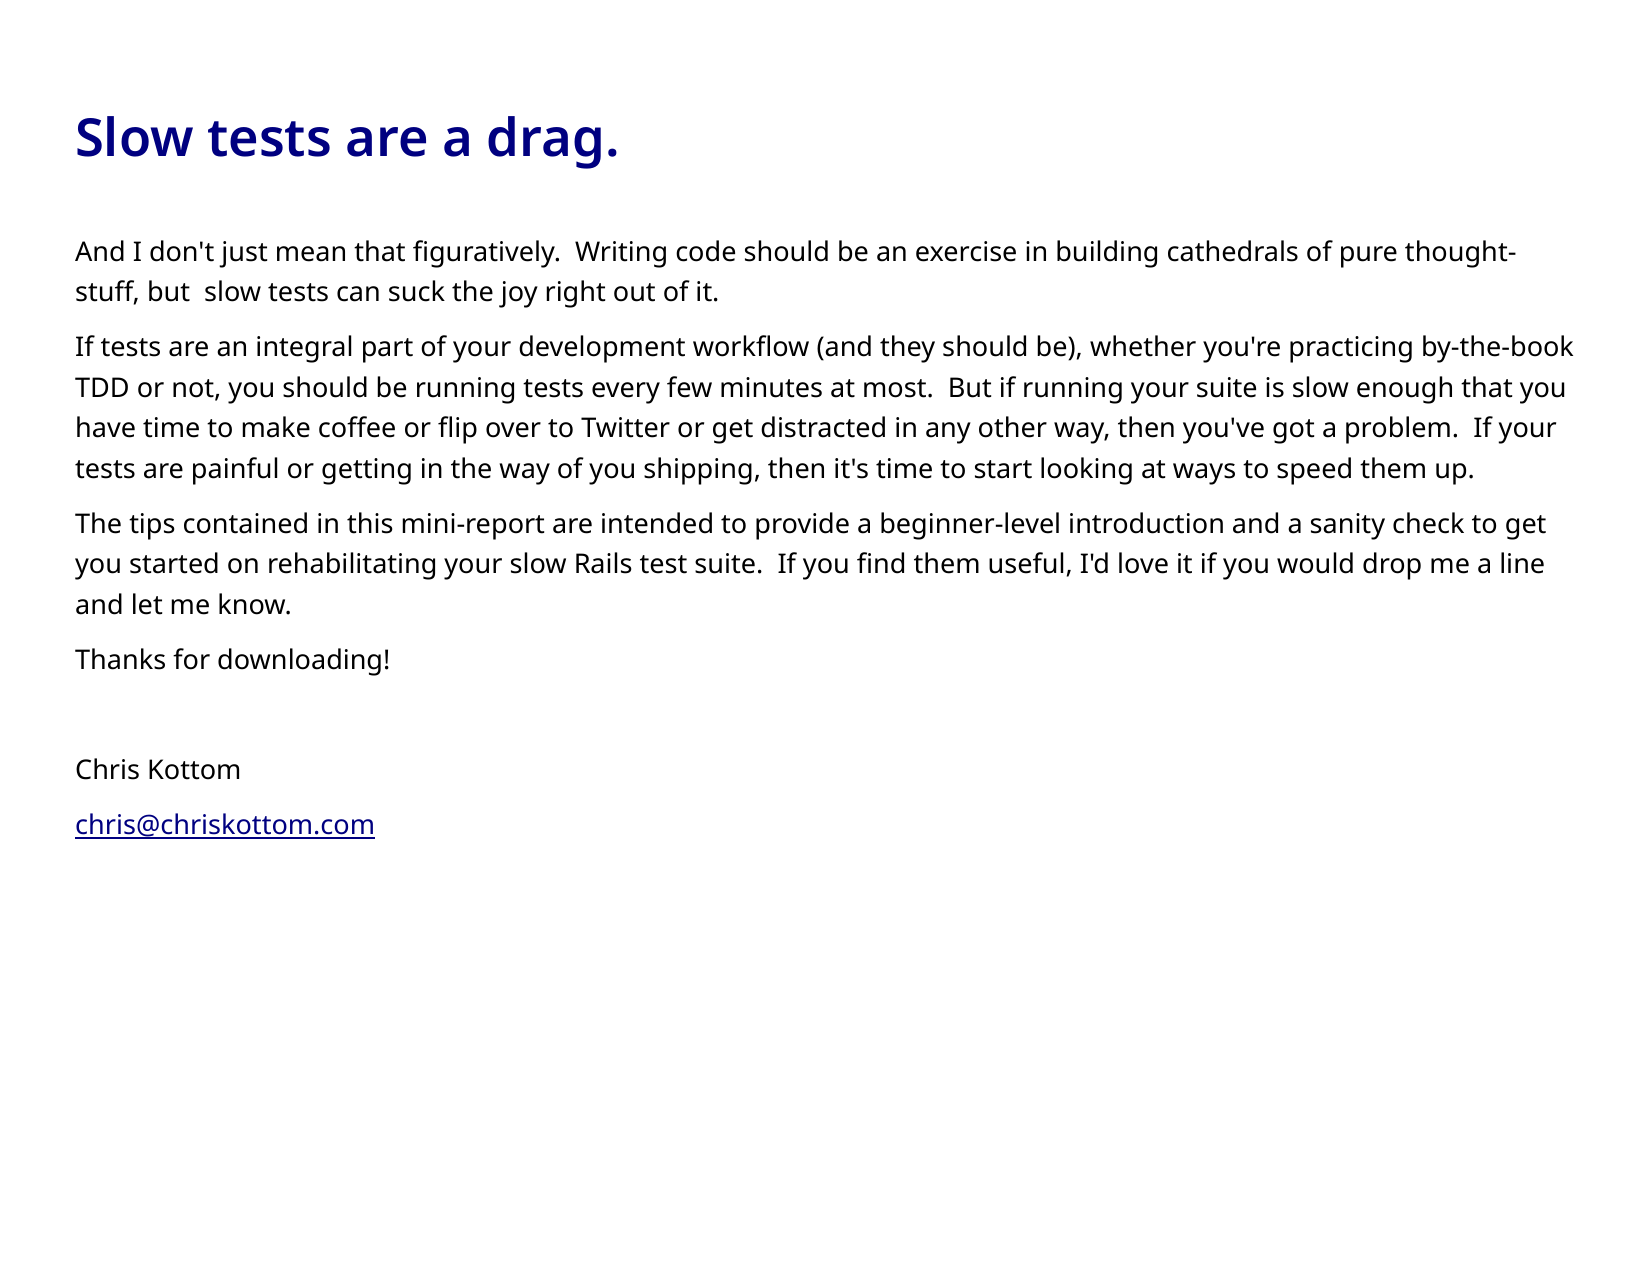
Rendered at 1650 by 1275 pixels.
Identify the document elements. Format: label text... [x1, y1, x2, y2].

text Thanks for downloading! [75, 641, 1575, 677]
text chris@chriskottom.com [75, 806, 1575, 843]
subtitle Slow tests are a drag. [75, 101, 1575, 172]
text And I don't just mean that figuratively. Writing code should be an exercise in building cathedrals of pure thought-stuff, but slow tests can suck the joy right out of it. [75, 232, 1575, 309]
text If tests are an integral part of your development workflow (and they should be), whether you're practicing by-the-book TDD or not, you should be running tests every few minutes at most. But if running your suite is slow enough that you have time to make coffee or flip over to Twitter or get distracted in any other way, then you've got a problem. If your tests are painful or getting in the way of you shipping, then it's time to start looking at ways to speed them up. [75, 328, 1575, 486]
text The tips contained in this mini-report are intended to provide a beginner-level introduction and a sanity check to get you started on rehabilitating your slow Rails test suite. If you find them useful, I'd love it if you would drop me a line and let me know. [75, 504, 1575, 622]
text Chris Kottom [75, 751, 1575, 788]
